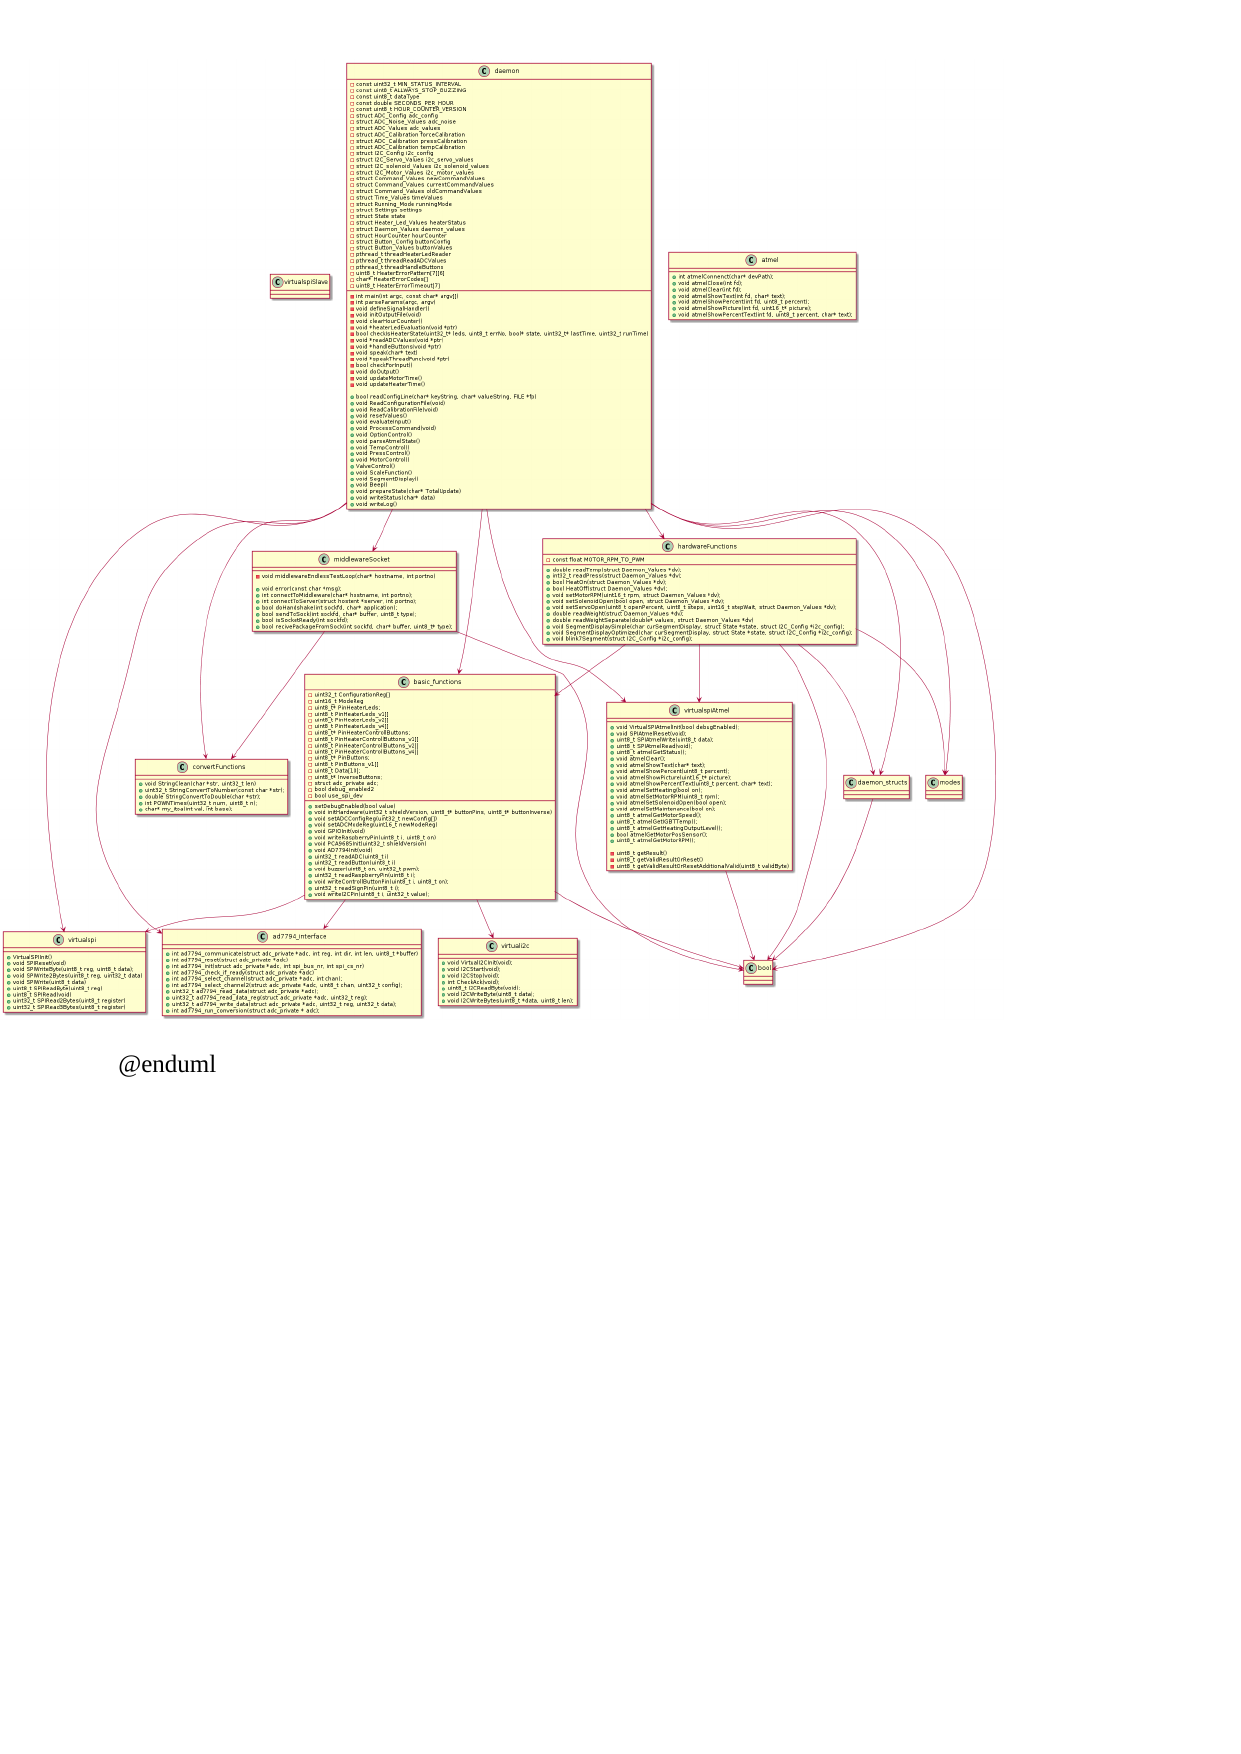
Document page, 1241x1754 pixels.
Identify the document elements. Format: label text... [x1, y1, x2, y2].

text @enduml [118, 1049, 1122, 1077]
picture [0, 59, 1004, 1020]
